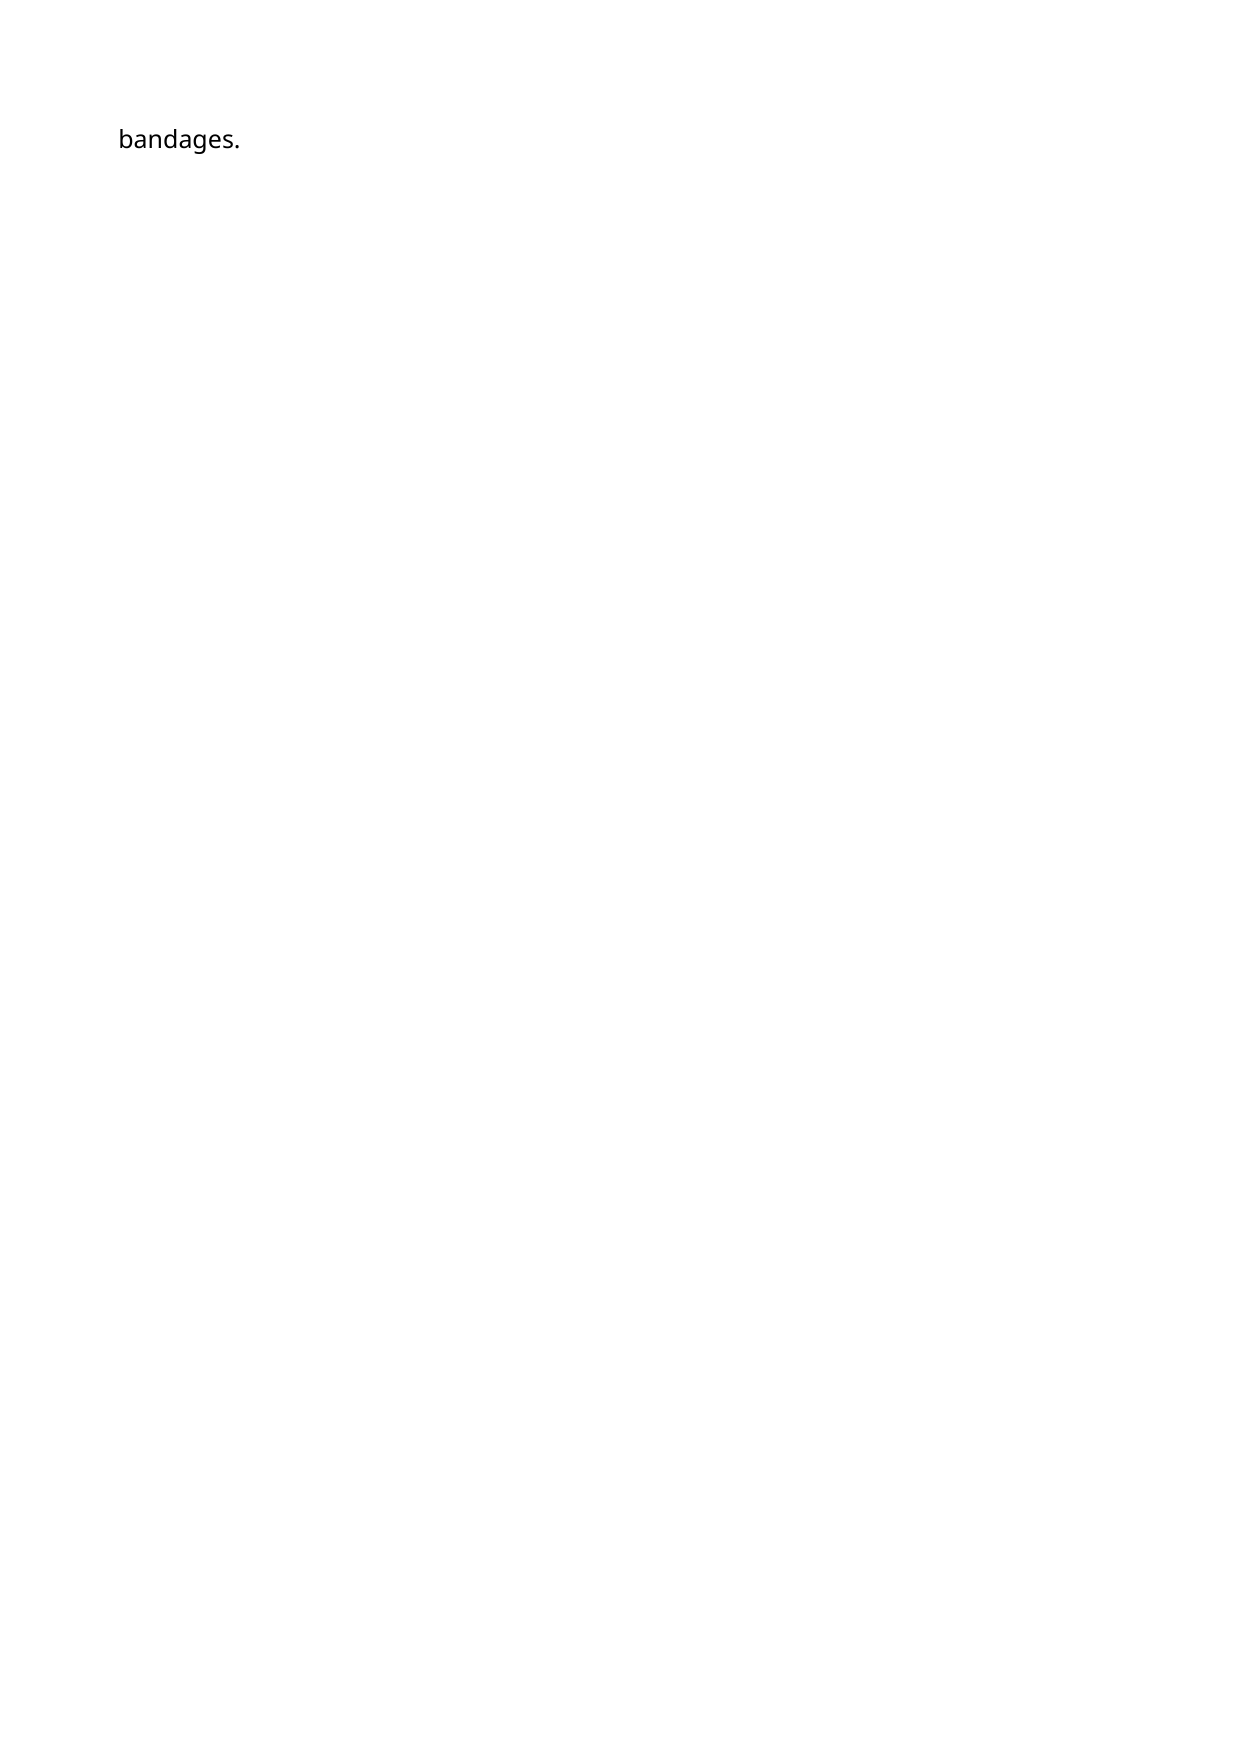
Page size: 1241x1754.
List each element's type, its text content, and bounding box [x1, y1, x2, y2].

text bandages. [118, 118, 1051, 156]
